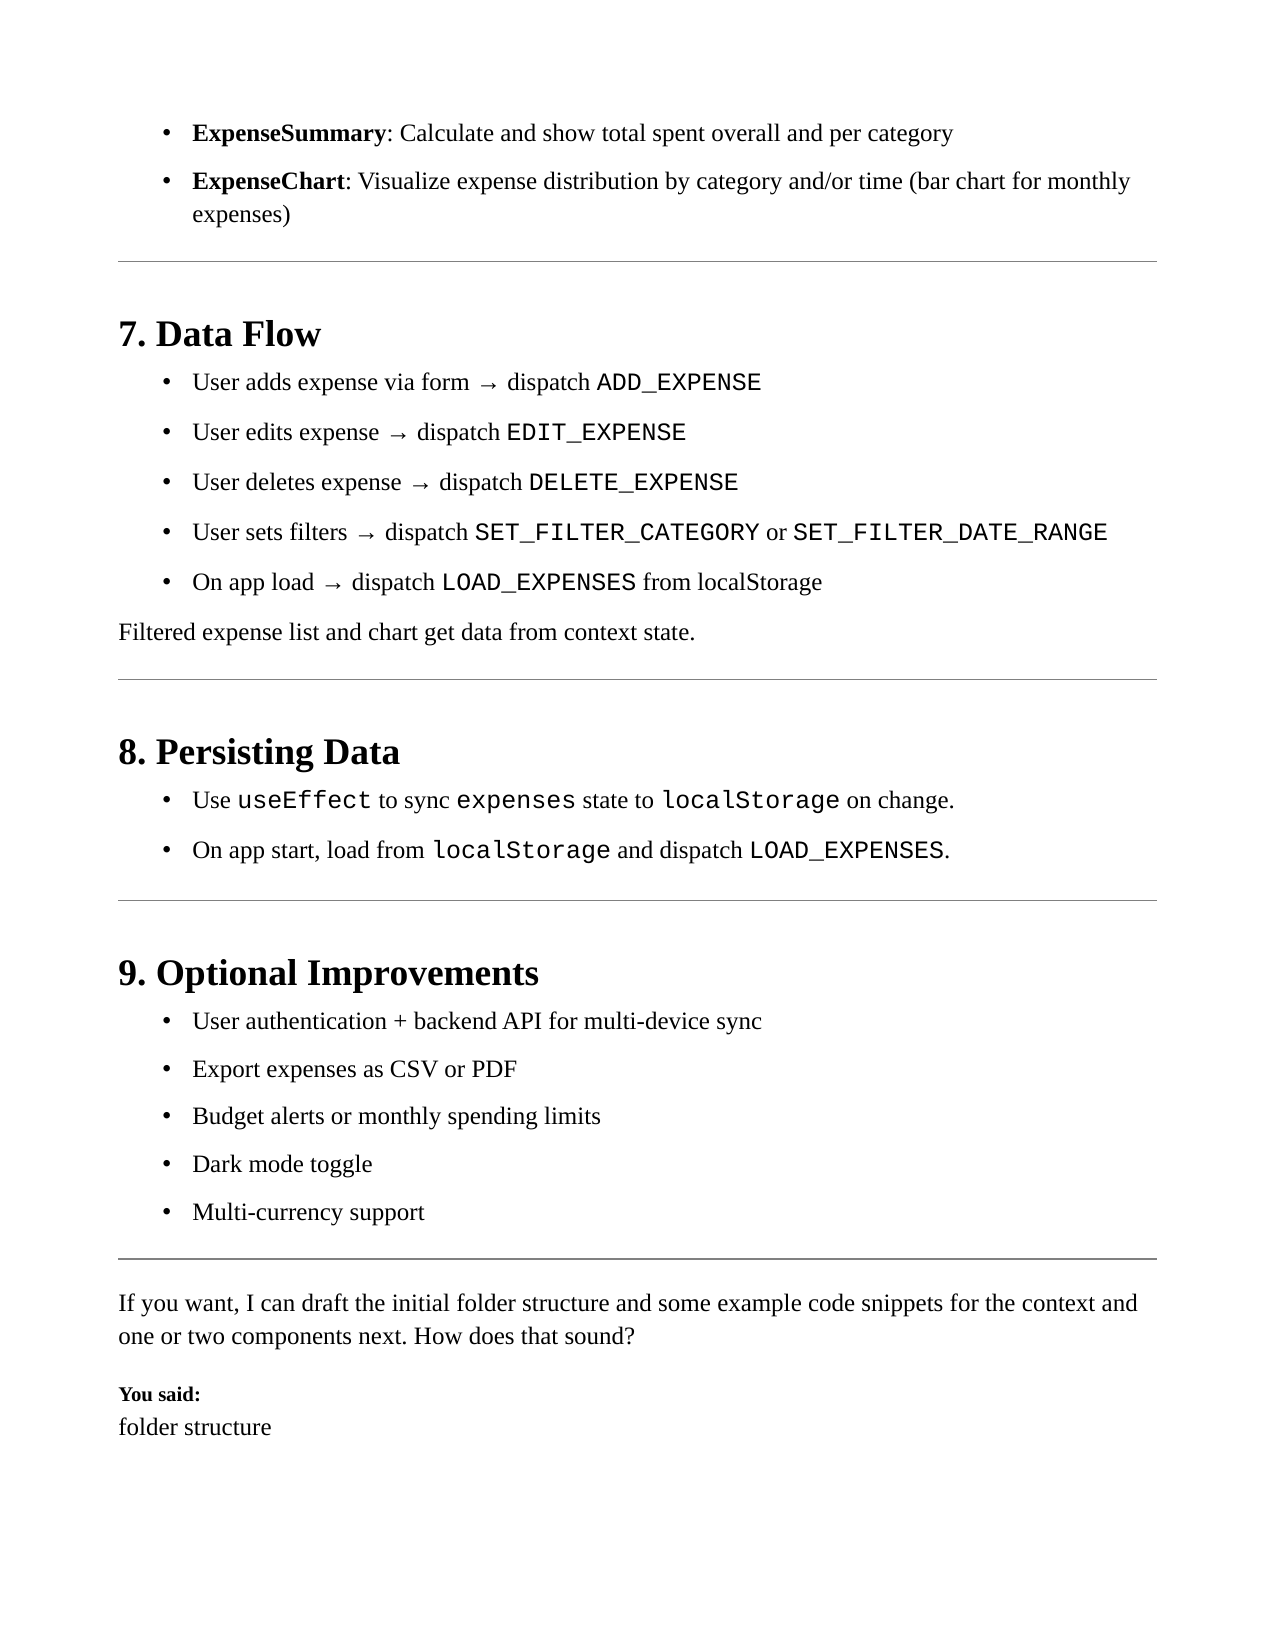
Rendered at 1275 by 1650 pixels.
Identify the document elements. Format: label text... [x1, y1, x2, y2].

list User adds expense via form → dispatch ADD_EXPENSE [162, 367, 1157, 398]
list User authentication + backend API for multi-device sync [162, 1006, 1157, 1035]
subtitle 9. Optional Improvements [118, 951, 1157, 994]
list Multi-currency support [162, 1197, 1157, 1225]
subtitle 7. Data Flow [118, 311, 1157, 354]
text If you want, I can draft the initial folder structure and some example code snippets for the context and one or two components next. How does that sound? [118, 1288, 1157, 1350]
list Dark mode toggle [162, 1149, 1157, 1178]
list Use useEffect to sync expenses state to localStorage on change. [162, 785, 1157, 816]
list Budget alerts or monthly spending limits [162, 1101, 1157, 1130]
subtitle 8. Persisting Data [118, 730, 1157, 773]
list On app start, load from localStorage and dispatch LOAD_EXPENSES. [162, 835, 1157, 866]
list User sets filters → dispatch SET_FILTER_CATEGORY or SET_FILTER_DATE_RANGE [162, 517, 1157, 548]
subtitle You said: [118, 1382, 1157, 1406]
text Filtered expense list and chart get data from context state. [118, 617, 1157, 646]
text folder structure [118, 1412, 1157, 1441]
list User deletes expense → dispatch DELETE_EXPENSE [162, 467, 1157, 498]
list User edits expense → dispatch EDIT_EXPENSE [162, 417, 1157, 448]
list On app load → dispatch LOAD_EXPENSES from localStorage [162, 567, 1157, 598]
list Export expenses as CSV or PDF [162, 1054, 1157, 1082]
list ExpenseSummary: Calculate and show total spent overall and per category [162, 118, 1157, 147]
list ExpenseChart: Visualize expense distribution by category and/or time (bar chart for monthly expenses) [162, 166, 1157, 227]
